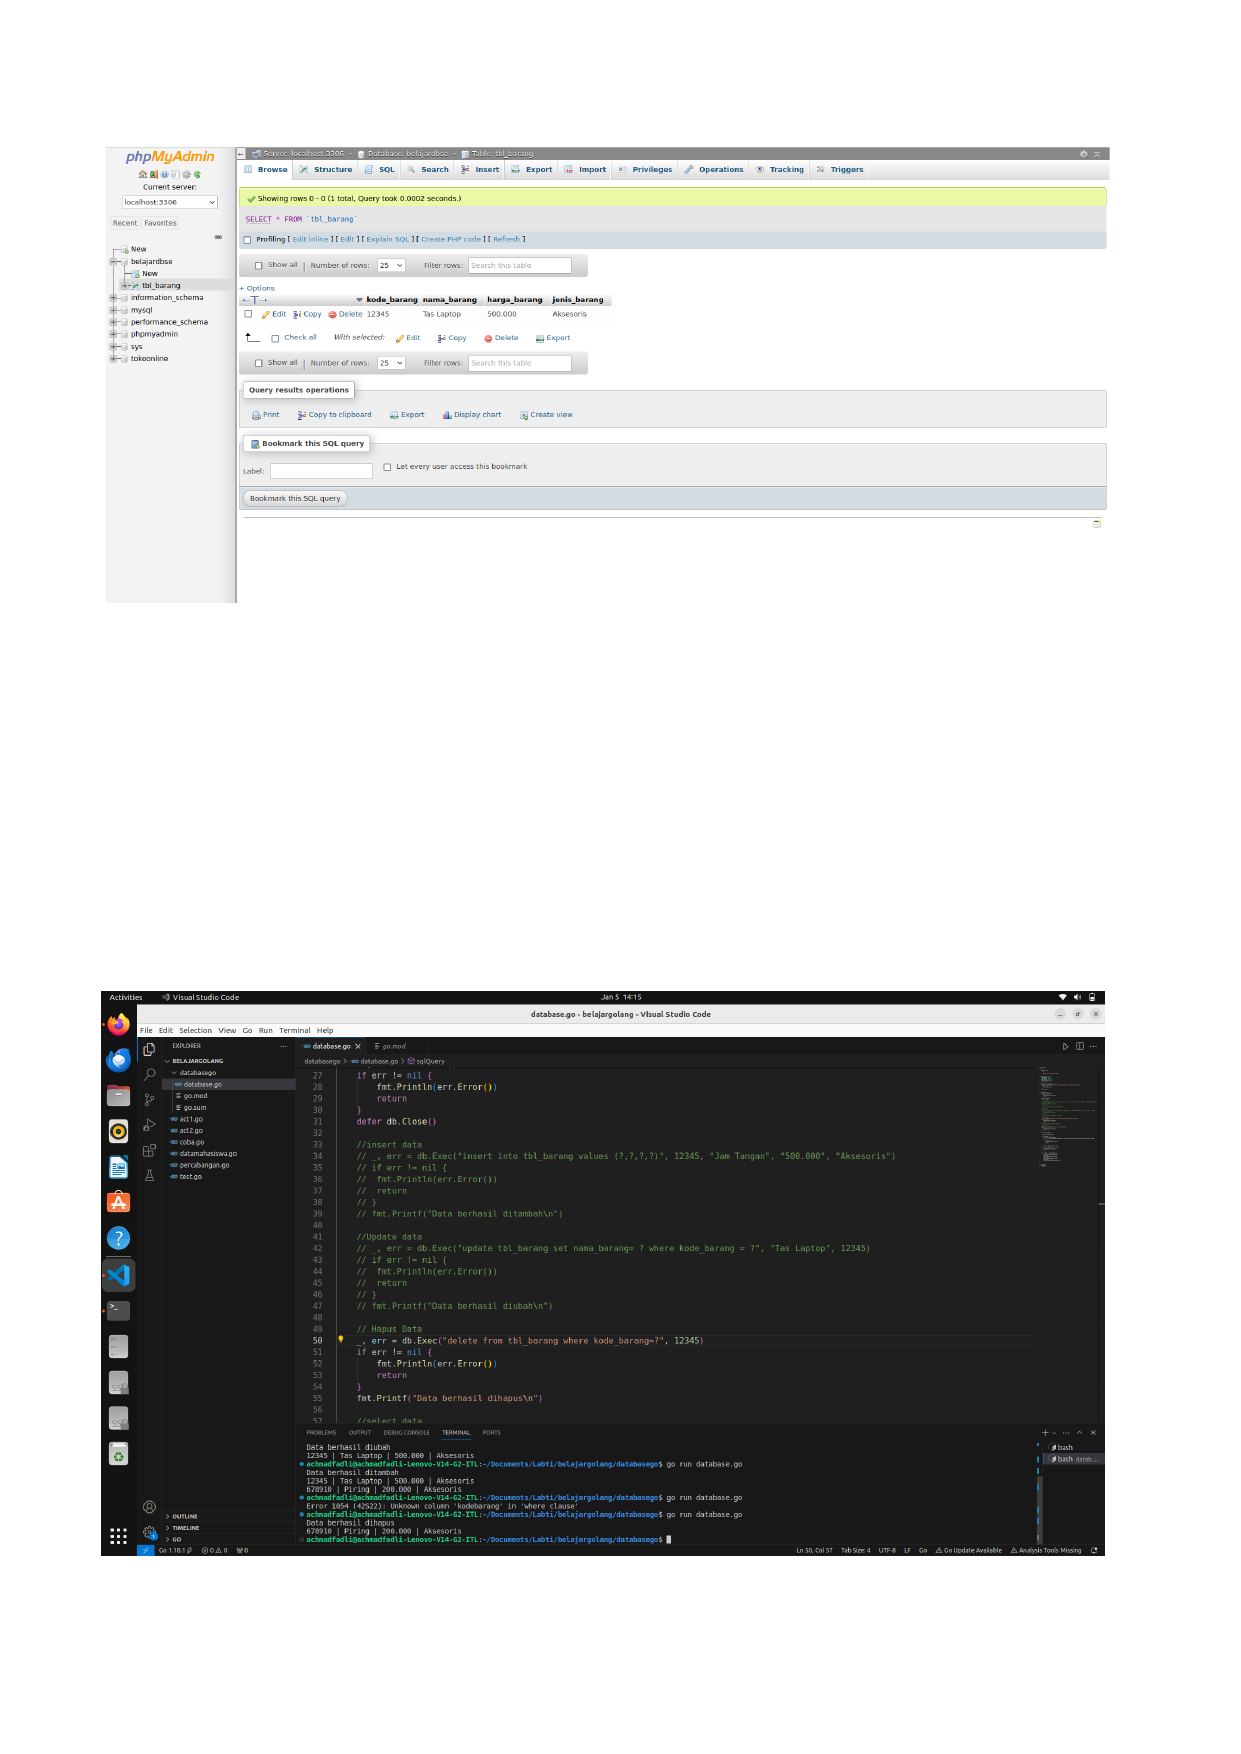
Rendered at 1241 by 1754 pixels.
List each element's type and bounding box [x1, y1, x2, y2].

picture [101, 991, 1105, 1556]
picture [105, 146, 1110, 603]
